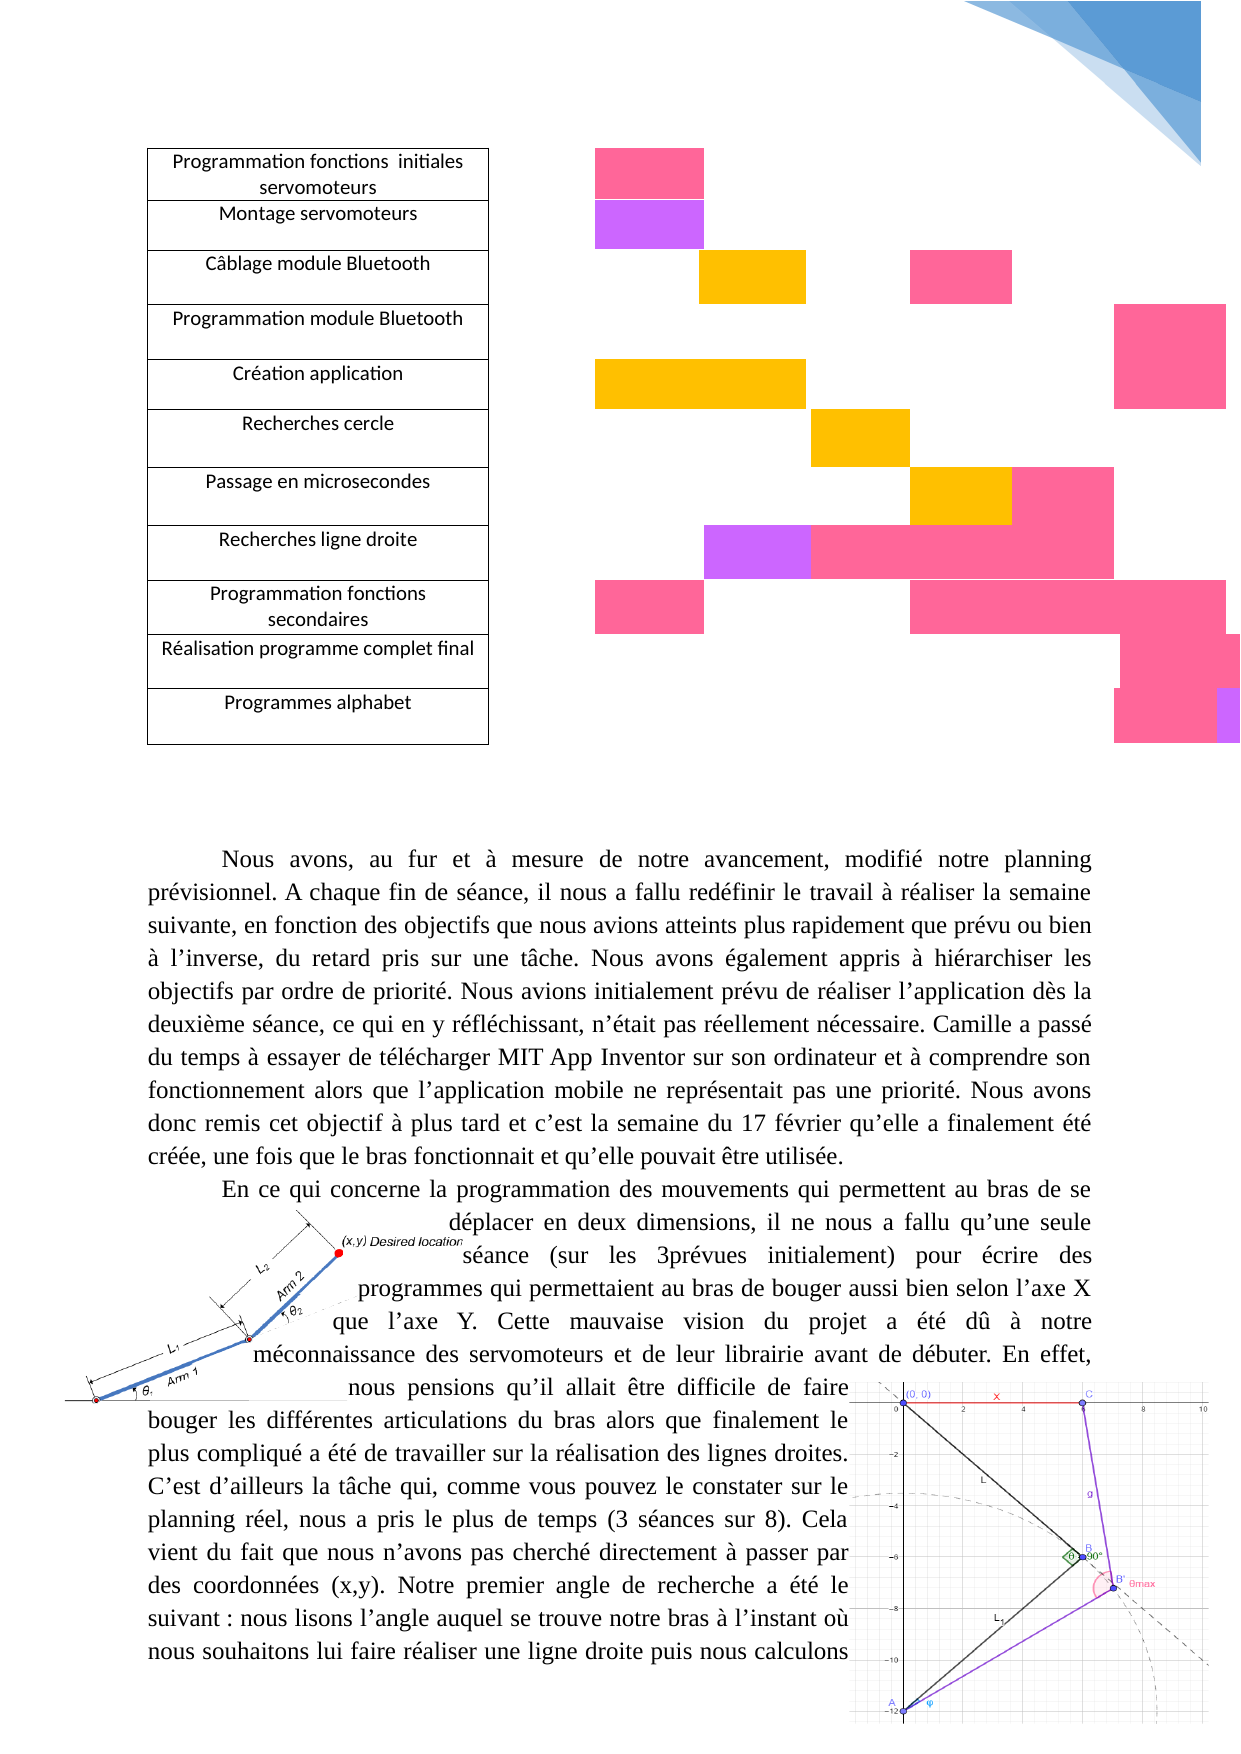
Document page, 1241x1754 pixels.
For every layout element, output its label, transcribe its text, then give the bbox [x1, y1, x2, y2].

table_cell [699, 359, 806, 409]
table_cell [811, 409, 910, 467]
table_cell Recherches ligne droite [148, 526, 488, 579]
table_cell [811, 525, 1114, 579]
table_cell [1226, 359, 1240, 409]
table_cell [595, 200, 704, 249]
table_cell Montage servomoteurs [148, 201, 488, 249]
table_cell [595, 580, 704, 634]
table_cell [489, 467, 811, 525]
text Nous avons, au fur et à mesure de notre avancement, modifié notre planning prévisionnel. A chaque fin de séance, il nous a fallu redéfinir le travail à réaliser la semaine suivante, en fonction des objectifs que nous avions atteints plus rapidement que prévu ou bien à l’inverse, du retard pris sur une tâche. Nous avons également appris à hiérarchiser les objectifs par ordre de priorité. Nous avions initialement prévu de réaliser l’application dès la deuxième séance, ce qui en y réfléchissant, n’était pas réellement nécessaire. Camille a passé du temps à essayer de télécharger MIT App Inventor sur son ordinateur et à comprendre son fonctionnement alors que l’application mobile ne représentait pas une priorité. Nous avons donc remis cet objectif à plus tard et c’est la semaine du 17 février qu’elle a finalement été créée, une fois que le bras fonctionnait et qu’elle pouvait être utilisée. [148, 844, 1093, 1169]
table_cell [489, 688, 1114, 743]
table_cell Programmation fonctions secondaires [148, 581, 488, 634]
table_cell [1114, 688, 1217, 743]
table_cell [1114, 467, 1240, 525]
table_cell [1120, 634, 1240, 688]
table_cell [704, 409, 811, 467]
table_cell [704, 200, 1240, 249]
table_cell [489, 409, 704, 467]
table_cell Câblage module Bluetooth [148, 251, 488, 304]
table_cell [489, 359, 595, 409]
table_cell [806, 359, 1114, 409]
table_cell [489, 634, 1119, 688]
table_cell Création application [148, 360, 488, 409]
table_cell [1226, 580, 1240, 634]
table_cell [704, 148, 1240, 199]
table_cell [489, 200, 595, 249]
table_cell [489, 250, 595, 304]
table_cell [806, 250, 910, 304]
table_cell [489, 148, 595, 199]
table_cell [1226, 304, 1240, 359]
table_cell [699, 250, 806, 304]
table_cell [489, 525, 704, 579]
table_cell [595, 250, 699, 304]
table_cell Programmation fonctions initiales servomoteurs [148, 149, 488, 199]
table_cell [704, 525, 811, 579]
table_cell [910, 409, 1240, 467]
table_cell [489, 580, 595, 634]
table_cell [1012, 467, 1114, 525]
table_cell [1012, 250, 1240, 304]
table_cell [811, 467, 910, 525]
table_cell [595, 148, 704, 199]
table_cell [489, 304, 1114, 359]
table_cell [910, 250, 1012, 304]
table_cell [704, 580, 910, 634]
table_cell [910, 580, 1226, 634]
table_cell [1114, 359, 1226, 409]
table_cell Recherches cercle [148, 410, 488, 467]
table_cell Programmation module Bluetooth [148, 305, 488, 359]
table_cell Réalisation programme complet final [148, 635, 488, 688]
table_cell [595, 359, 699, 409]
table_cell [910, 467, 1012, 525]
text En ce qui concerne la programmation des mouvements qui permettent au bras de se déplacer en deux dimensions, il ne nous a fallu qu’une seule séance (sur les 3prévues initialement) pour écrire des programmes qui permettaient au bras de bouger aussi bien selon l’axe X que l’axe Y. Cette mauvaise vision du projet a été dû à notre méconnaissance des servomoteurs et de leur librairie avant de débuter. En effet, nous pensions qu’il allait être difficile de faire bouger les différentes articulations du bras alors que finalement le plus compliqué a été de travailler sur la réalisation des lignes droites. C’est d’ailleurs la tâche qui, comme vous pouvez le constater sur le planning réel, nous a pris le plus de temps (3 séances sur 8). Cela vient du fait que nous n’avons pas cherché directement à passer par des coordonnées (x,y). Notre premier angle de recherche a été le suivant : nous lisons l’angle auquel se trouve notre bras à l’instant où nous souhaitons lui faire réaliser une ligne droite puis nous calculons [148, 1174, 1093, 1665]
table_cell [1114, 304, 1226, 359]
table_cell Programmes alphabet [148, 689, 488, 743]
table_cell Passage en microsecondes [148, 468, 488, 525]
table_cell [1217, 688, 1240, 743]
table_cell [1114, 525, 1240, 579]
